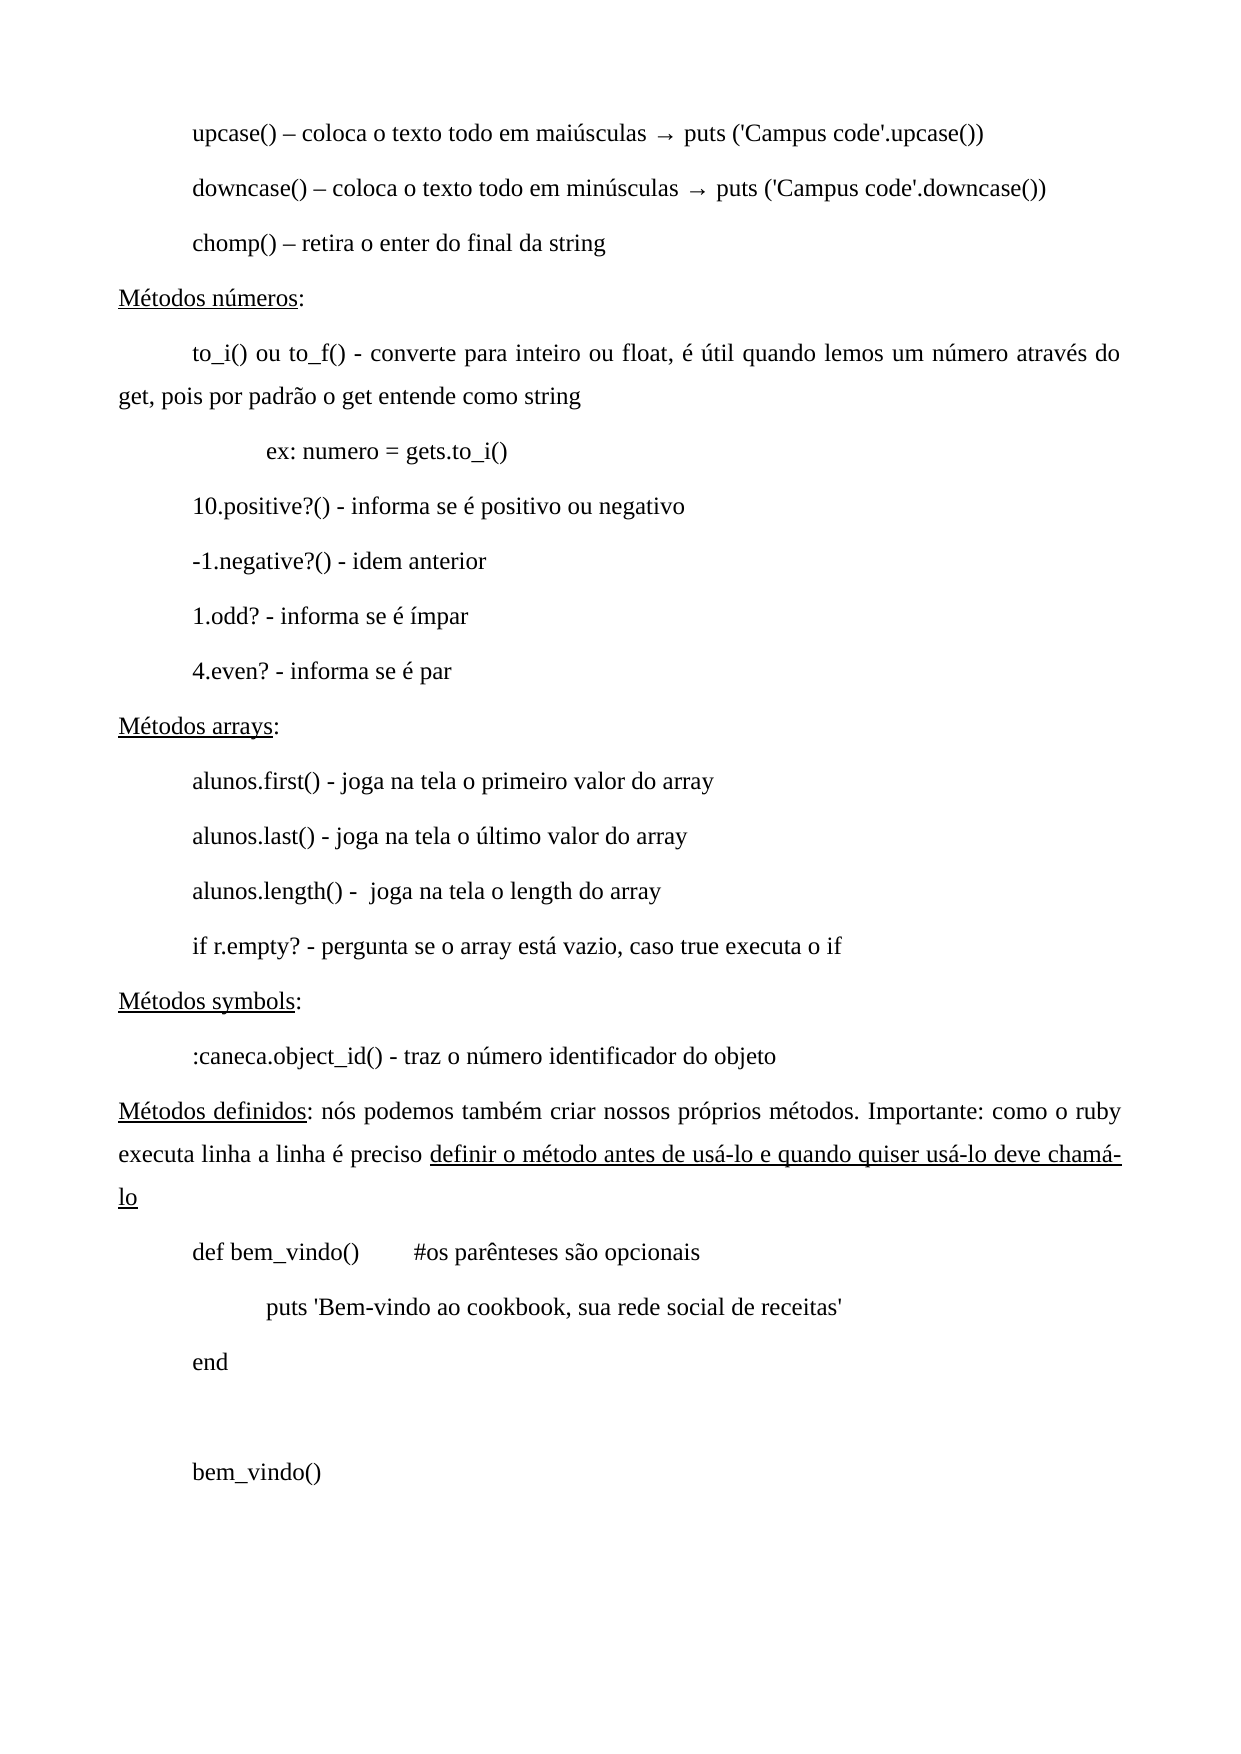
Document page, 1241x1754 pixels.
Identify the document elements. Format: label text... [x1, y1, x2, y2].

text alunos.last() - joga na tela o último valor do array [118, 821, 1122, 850]
text upcase() – coloca o texto todo em maiúsculas → puts ('Campus code'.upcase()) [118, 118, 1122, 147]
text ex: numero = gets.to_i() [118, 436, 1122, 465]
text chomp() – retira o enter do final da string [118, 228, 1122, 257]
text end [118, 1347, 1122, 1376]
text bem_vindo() [118, 1457, 1122, 1486]
text if r.empty? - pergunta se o array está vazio, caso true executa o if [118, 931, 1122, 960]
text -1.negative?() - idem anterior [118, 546, 1122, 575]
text to_i() ou to_f() - converte para inteiro ou float, é útil quando lemos um número através do get, pois por padrão o get entende como string [118, 338, 1122, 410]
text def bem_vindo() #os parênteses são opcionais [118, 1237, 1122, 1266]
text Métodos symbols: [118, 986, 1122, 1015]
text puts 'Bem-vindo ao cookbook, sua rede social de receitas' [118, 1292, 1122, 1321]
text downcase() – coloca o texto todo em minúsculas → puts ('Campus code'.downcase()) [118, 173, 1122, 202]
text Métodos números: [118, 283, 1122, 312]
text :caneca.object_id() - traz o número identificador do objeto [118, 1041, 1122, 1070]
text 10.positive?() - informa se é positivo ou negativo [118, 491, 1122, 520]
text 1.odd? - informa se é ímpar [118, 601, 1122, 630]
text alunos.first() - joga na tela o primeiro valor do array [118, 766, 1122, 795]
text Métodos arrays: [118, 711, 1122, 740]
text alunos.length() - joga na tela o length do array [118, 876, 1122, 905]
text 4.even? - informa se é par [118, 656, 1122, 685]
text Métodos definidos: nós podemos também criar nossos próprios métodos. Importante: como o ruby executa linha a linha é preciso definir o método antes de usá-lo e quando quiser usá-lo deve chamá-lo [118, 1096, 1122, 1211]
